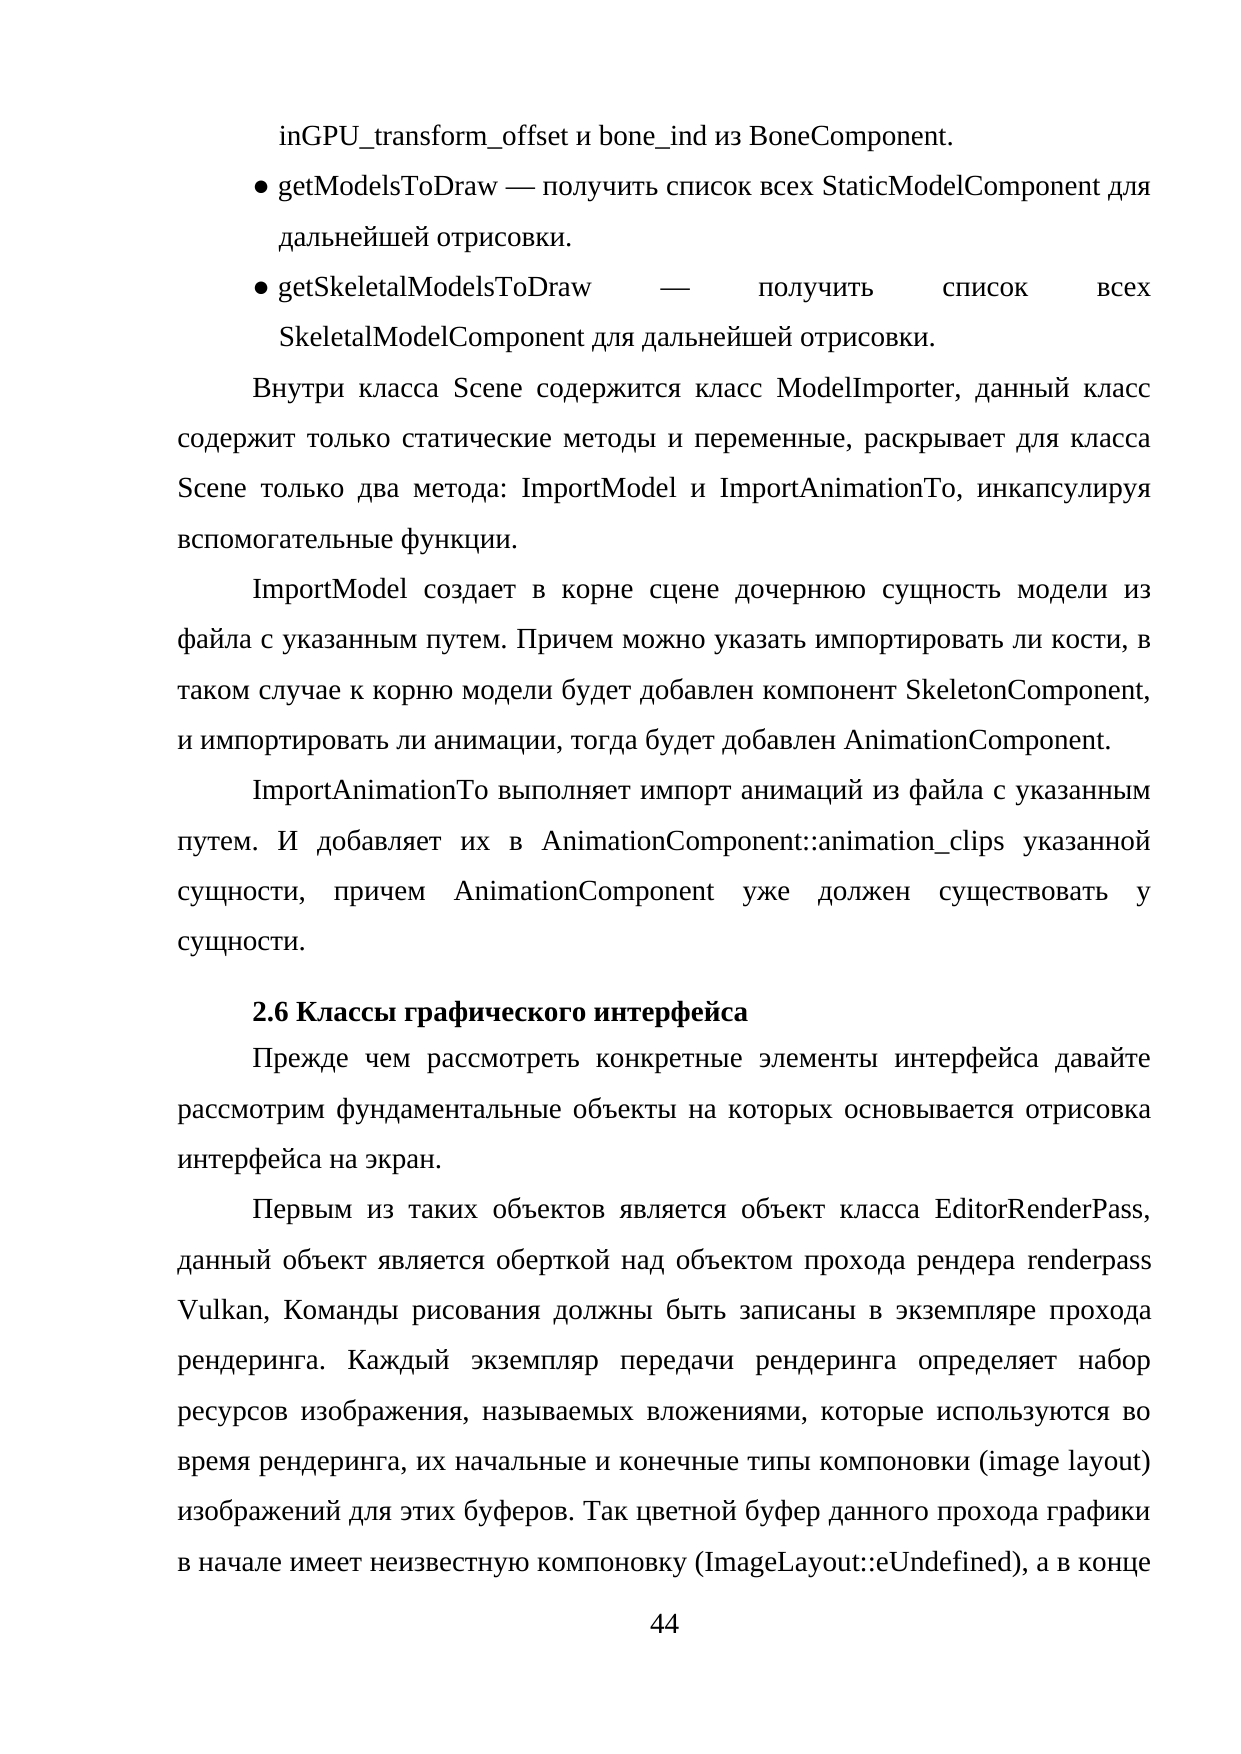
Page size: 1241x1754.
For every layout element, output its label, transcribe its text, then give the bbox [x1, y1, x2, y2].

list getSkeletalModelsToDraw — получить список всех SkeletalModelComponent для дальнейшей отрисовки. [252, 269, 1152, 353]
text Первым из таких объектов является объект класса EditorRenderPass, данный объект является оберткой над объектом прохода рендера renderpass Vulkan, Команды рисования должны быть записаны в экземпляре прохода рендеринга. Каждый экземпляр передачи рендеринга определяет набор ресурсов изображения, называемых вложениями, которые используются во время рендеринга, их начальные и конечные типы компоновки (image layout) изображений для этих буферов. Так цветной буфер данного прохода графики в начале имеет неизвестную компоновку (ImageLayout::eUndefined), а в конце [177, 1191, 1152, 1577]
text Внутри класса Scene содержится класс ModelImporter, данный класс содержит только статические методы и переменные, раскрывает для класса Scene только два метода: ImportModel и ImportAnimationTo, инкапсулируя вспомогательные функции. [177, 370, 1152, 554]
text Прежде чем рассмотреть конкретные элементы интерфейса давайте рассмотрим фундаментальные объекты на которых основывается отрисовка интерфейса на экран. [177, 1041, 1152, 1175]
list inGPU_transform_offset и bone_ind из BoneComponent. [252, 118, 1152, 152]
list getModelsToDraw — получить список всех StaticModelComponent для дальнейшей отрисовки. [252, 168, 1152, 252]
text ImportModel создает в корне сцене дочернюю сущность модели из файла с указанным путем. Причем можно указать импортировать ли кости, в таком случае к корню модели будет добавлен компонент SkeletonComponent, и импортировать ли анимации, тогда будет добавлен AnimationComponent. [177, 571, 1152, 756]
text ImportAnimationTo выполняет импорт анимаций из файла с указанным путем. И добавляет их в AnimationComponent::animation_clips указанной сущности, причем AnimationComponent уже должен существовать у сущности. [177, 772, 1152, 957]
subtitle Классы графического интерфейса [177, 994, 1152, 1028]
